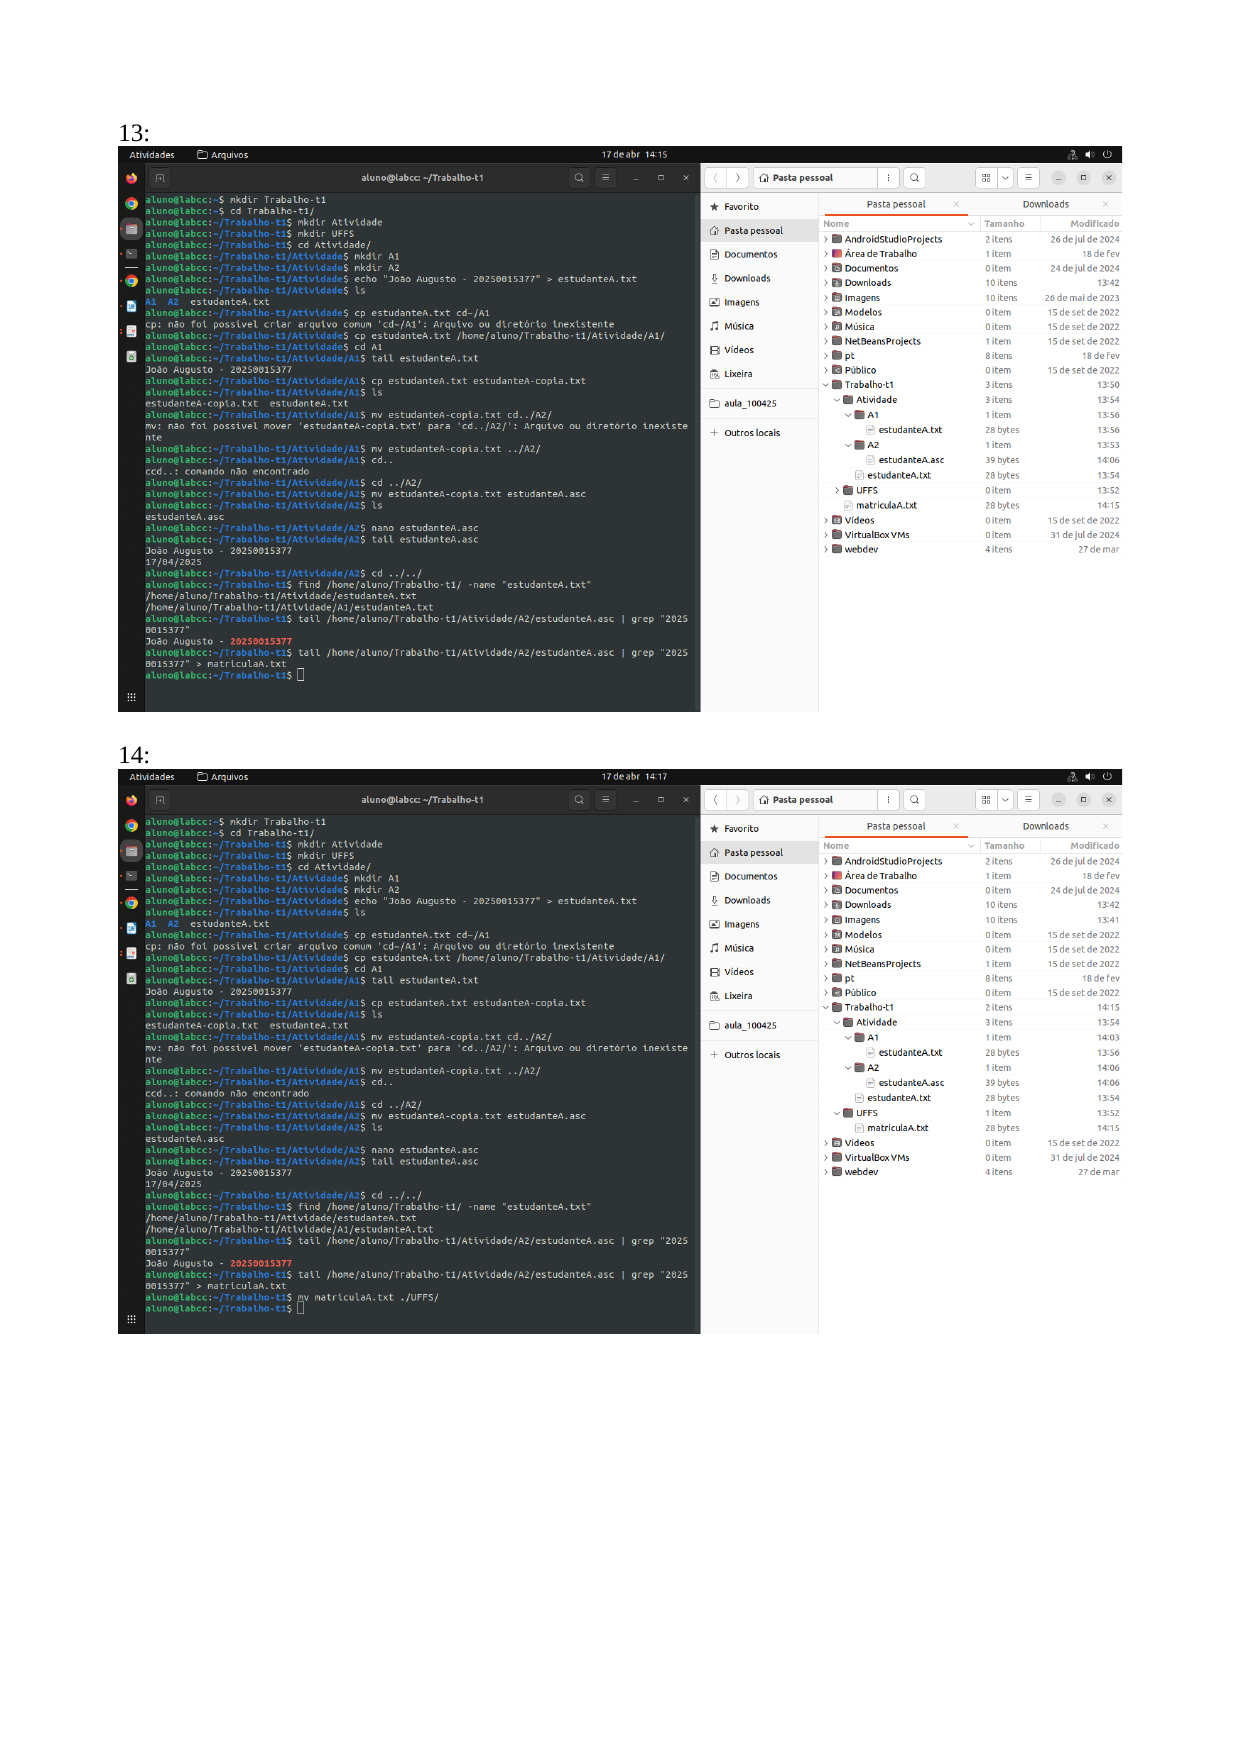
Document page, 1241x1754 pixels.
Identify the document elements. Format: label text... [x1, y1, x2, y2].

picture [118, 146, 1123, 712]
picture [118, 769, 1123, 1334]
text 13: [118, 118, 1122, 146]
text 14: [118, 740, 1122, 769]
